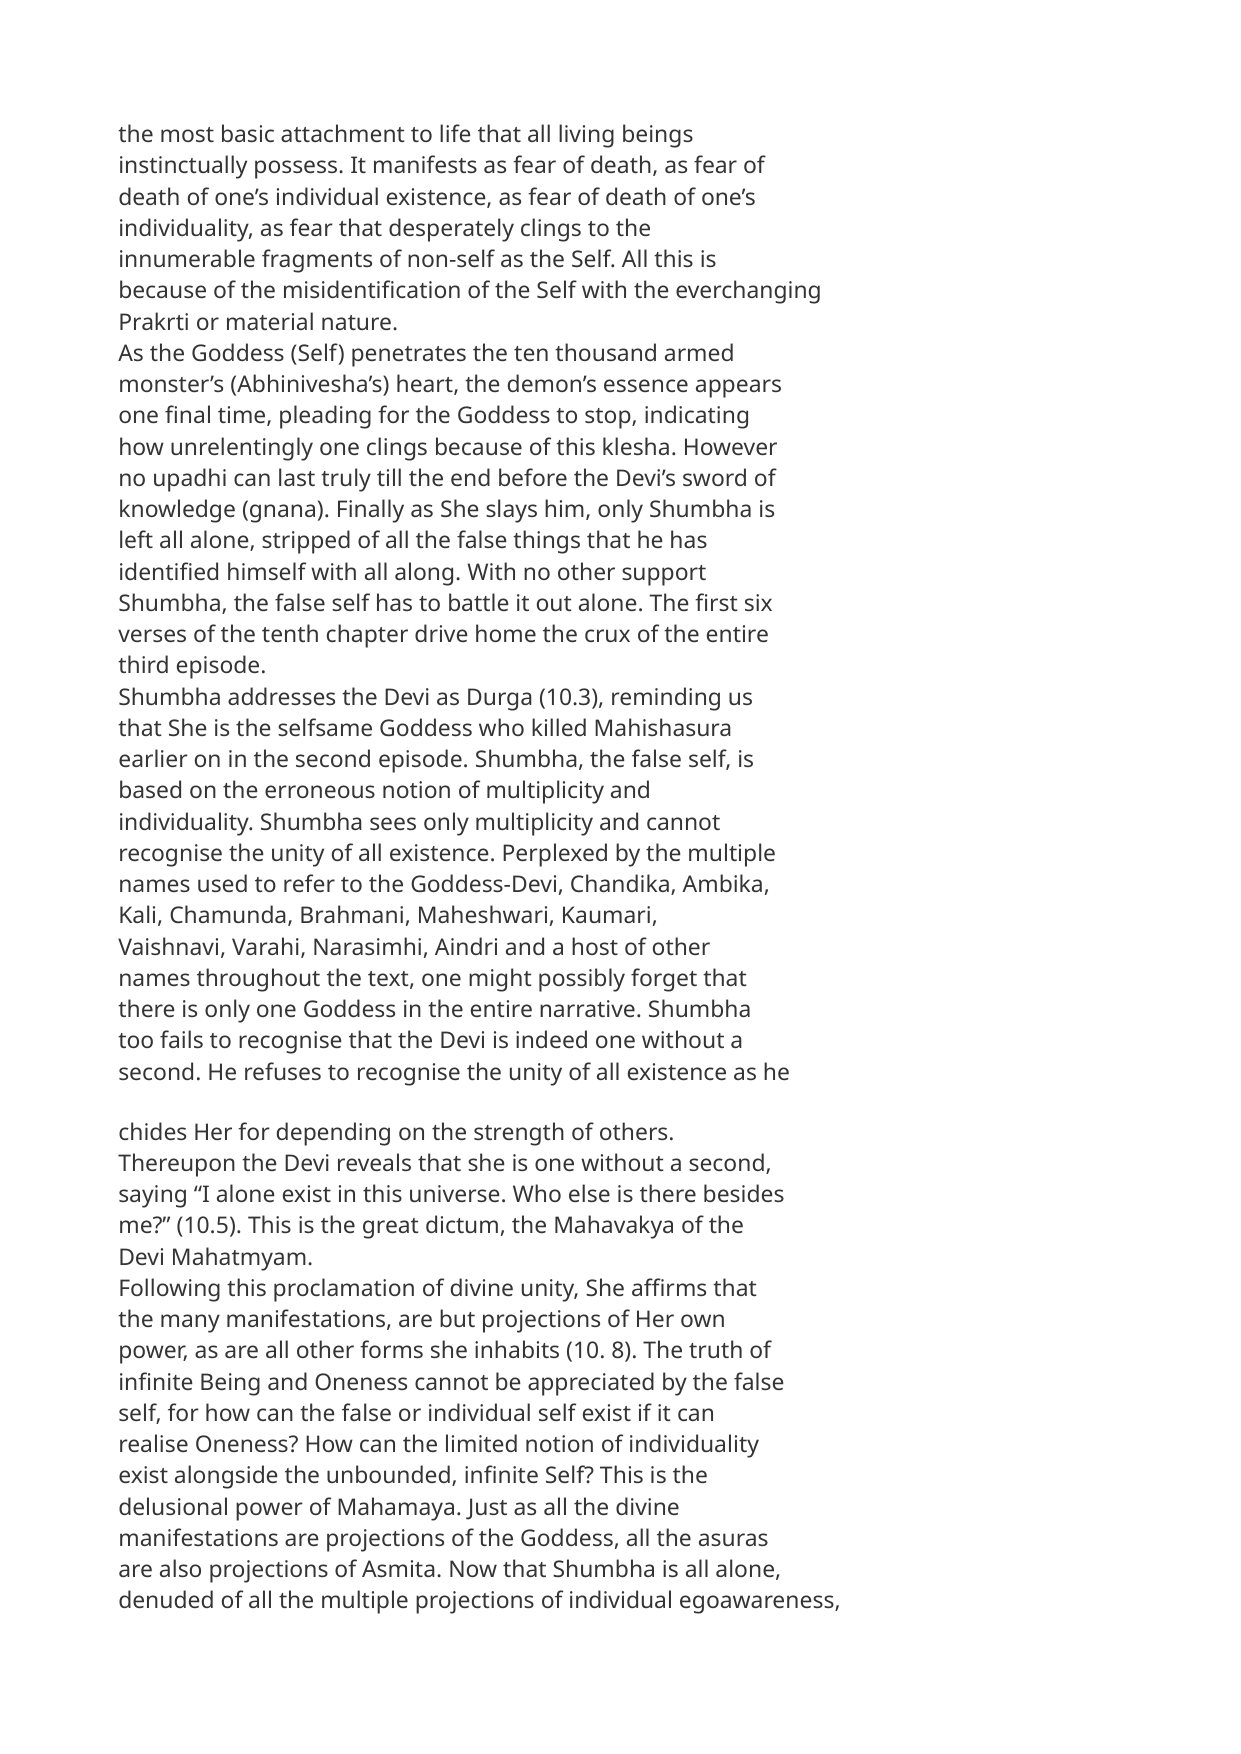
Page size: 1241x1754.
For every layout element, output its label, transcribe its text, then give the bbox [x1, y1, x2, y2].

text Shumbha, the false self has to battle it out alone. The first six [118, 587, 1122, 618]
text Shumbha addresses the Devi as Durga (10.3), reminding us [118, 681, 1122, 712]
text individuality, as fear that desperately clings to the [118, 212, 1122, 243]
text the many manifestations, are but projections of Her own [118, 1303, 1122, 1334]
text left all alone, stripped of all the false things that he has [118, 524, 1122, 556]
text names used to refer to the Goddess-Devi, Chandika, Ambika, [118, 868, 1122, 899]
text how unrelentingly one clings because of this klesha. However [118, 431, 1122, 462]
text no upadhi can last truly till the end before the Devi’s sword of [118, 462, 1122, 493]
text Devi Mahatmyam. [118, 1241, 1122, 1272]
text based on the erroneous notion of multiplicity and [118, 774, 1122, 806]
text death of one’s individual existence, as fear of death of one’s [118, 181, 1122, 212]
text infinite Being and Oneness cannot be appreciated by the false [118, 1366, 1122, 1397]
text are also projections of Asmita. Now that Shumbha is all alone, [118, 1553, 1122, 1584]
text one final time, pleading for the Goddess to stop, indicating [118, 399, 1122, 431]
text verses of the tenth chapter drive home the crux of the entire [118, 618, 1122, 649]
text Kali, Chamunda, Brahmani, Maheshwari, Kaumari, [118, 899, 1122, 931]
text knowledge (gnana). Finally as She slays him, only Shumbha is [118, 493, 1122, 524]
text the most basic attachment to life that all living beings [118, 118, 1122, 149]
text saying “I alone exist in this universe. Who else is there besides [118, 1178, 1122, 1209]
text instinctually possess. It manifests as fear of death, as fear of [118, 149, 1122, 181]
text monster’s (Abhinivesha’s) heart, the demon’s essence appears [118, 368, 1122, 399]
text names throughout the text, one might possibly forget that [118, 962, 1122, 993]
text there is only one Goddess in the entire narrative. Shumbha [118, 993, 1122, 1024]
text power, as are all other forms she inhabits (10. 8). The truth of [118, 1334, 1122, 1366]
text because of the misidentification of the Self with the everchanging [118, 274, 1122, 306]
text denuded of all the multiple projections of individual egoawareness, [118, 1584, 1122, 1616]
text second. He refuses to recognise the unity of all existence as he [118, 1056, 1122, 1087]
text Prakrti or material nature. [118, 306, 1122, 337]
text manifestations are projections of the Goddess, all the asuras [118, 1522, 1122, 1553]
text identified himself with all along. With no other support [118, 556, 1122, 587]
text Thereupon the Devi reveals that she is one without a second, [118, 1147, 1122, 1178]
text realise Oneness? How can the limited notion of individuality [118, 1428, 1122, 1459]
text Vaishnavi, Varahi, Narasimhi, Aindri and a host of other [118, 931, 1122, 962]
text recognise the unity of all existence. Perplexed by the multiple [118, 837, 1122, 868]
text earlier on in the second episode. Shumbha, the false self, is [118, 743, 1122, 774]
text chides Her for depending on the strength of others. [118, 1116, 1122, 1147]
text delusional power of Mahamaya. Just as all the divine [118, 1491, 1122, 1522]
text Following this proclamation of divine unity, She affirms that [118, 1272, 1122, 1303]
text self, for how can the false or individual self exist if it can [118, 1397, 1122, 1428]
text As the Goddess (Self) penetrates the ten thousand armed [118, 337, 1122, 368]
text innumerable fragments of non-self as the Self. All this is [118, 243, 1122, 274]
text exist alongside the unbounded, infinite Self? This is the [118, 1459, 1122, 1491]
text me?” (10.5). This is the great dictum, the Mahavakya of the [118, 1209, 1122, 1241]
text too fails to recognise that the Devi is indeed one without a [118, 1024, 1122, 1056]
text third episode. [118, 649, 1122, 681]
text individuality. Shumbha sees only multiplicity and cannot [118, 806, 1122, 837]
text that She is the selfsame Goddess who killed Mahishasura [118, 712, 1122, 743]
